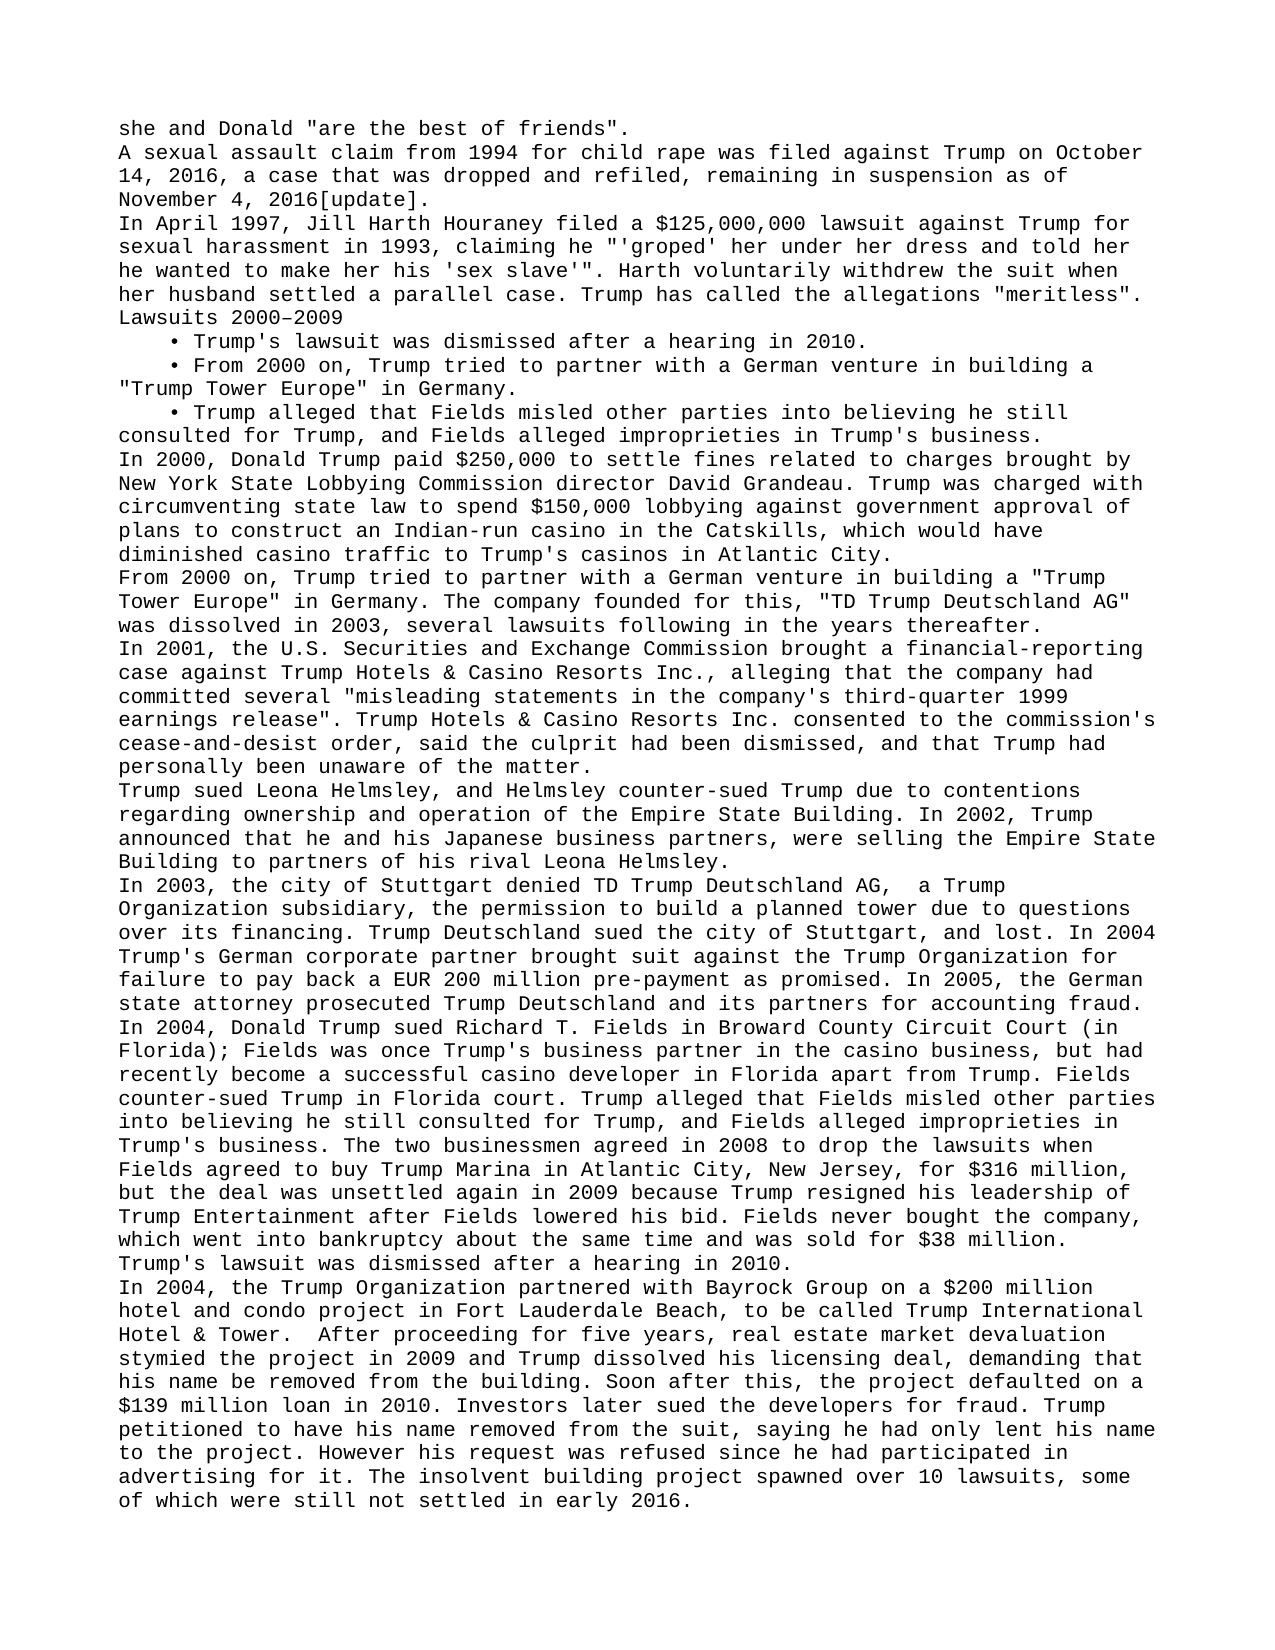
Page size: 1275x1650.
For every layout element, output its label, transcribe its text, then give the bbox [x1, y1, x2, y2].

text In 2003, the city of Stuttgart denied TD Trump Deutschland AG, a Trump Organization subsidiary, the permission to build a planned tower due to questions over its financing. Trump Deutschland sued the city of Stuttgart, and lost. In 2004 Trump's German corporate partner brought suit against the Trump Organization for failure to pay back a EUR 200 million pre-payment as promised. In 2005, the German state attorney prosecuted Trump Deutschland and its partners for accounting fraud. [118, 875, 1157, 1017]
text In 2004, Donald Trump sued Richard T. Fields in Broward County Circuit Court (in Florida); Fields was once Trump's business partner in the casino business, but had recently become a successful casino developer in Florida apart from Trump. Fields counter-sued Trump in Florida court. Trump alleged that Fields misled other parties into believing he still consulted for Trump, and Fields alleged improprieties in Trump's business. The two businessmen agreed in 2008 to drop the lawsuits when Fields agreed to buy Trump Marina in Atlantic City, New Jersey, for $316 million, but the deal was unsettled again in 2009 because Trump resigned his leadership of Trump Entertainment after Fields lowered his bid. Fields never bought the company, which went into bankruptcy about the same time and was sold for $38 million. Trump's lawsuit was dismissed after a hearing in 2010. [118, 1017, 1157, 1277]
text In 2001, the U.S. Securities and Exchange Commission brought a financial-reporting case against Trump Hotels & Casino Resorts Inc., alleging that the company had committed several "misleading statements in the company's third-quarter 1999 earnings release". Trump Hotels & Casino Resorts Inc. consented to the commission's cease-and-desist order, said the culprit had been dismissed, and that Trump had personally been unaware of the matter. [118, 638, 1157, 780]
text In 2000, Donald Trump paid $250,000 to settle fines related to charges brought by New York State Lobbying Commission director David Grandeau. Trump was charged with circumventing state law to spend $150,000 lobbying against government approval of plans to construct an Indian-run casino in the Catskills, which would have diminished casino traffic to Trump's casinos in Atlantic City. [118, 449, 1157, 567]
text • From 2000 on, Trump tried to partner with a German venture in building a "Trump Tower Europe" in Germany. [118, 354, 1157, 402]
text In 2004, the Trump Organization partnered with Bayrock Group on a $200 million hotel and condo project in Fort Lauderdale Beach, to be called Trump International Hotel & Tower. After proceeding for five years, real estate market devaluation stymied the project in 2009 and Trump dissolved his licensing deal, demanding that his name be removed from the building. Soon after this, the project defaulted on a $139 million loan in 2010. Investors later sued the developers for fraud. Trump petitioned to have his name removed from the suit, saying he had only lent his name to the project. However his request was refused since he had participated in advertising for it. The insolvent building project spawned over 10 lawsuits, some of which were still not settled in early 2016. [118, 1277, 1157, 1513]
text Lawsuits 2000–2009 [118, 307, 1157, 331]
text A sexual assault claim from 1994 for child rape was filed against Trump on October 14, 2016, a case that was dropped and refiled, remaining in suspension as of November 4, 2016[update]. [118, 142, 1157, 213]
text From 2000 on, Trump tried to partner with a German venture in building a "Trump Tower Europe" in Germany. The company founded for this, "TD Trump Deutschland AG" was dissolved in 2003, several lawsuits following in the years thereafter. [118, 567, 1157, 638]
text • Trump alleged that Fields misled other parties into believing he still consulted for Trump, and Fields alleged improprieties in Trump's business. [118, 402, 1157, 449]
text Trump sued Leona Helmsley, and Helmsley counter-sued Trump due to contentions regarding ownership and operation of the Empire State Building. In 2002, Trump announced that he and his Japanese business partners, were selling the Empire State Building to partners of his rival Leona Helmsley. [118, 780, 1157, 875]
text she and Donald "are the best of friends". [118, 118, 1157, 142]
text In April 1997, Jill Harth Houraney filed a $125,000,000 lawsuit against Trump for sexual harassment in 1993, claiming he "'groped' her under her dress and told her he wanted to make her his 'sex slave'". Harth voluntarily withdrew the suit when her husband settled a parallel case. Trump has called the allegations "meritless". [118, 213, 1157, 307]
text • Trump's lawsuit was dismissed after a hearing in 2010. [118, 331, 1157, 354]
